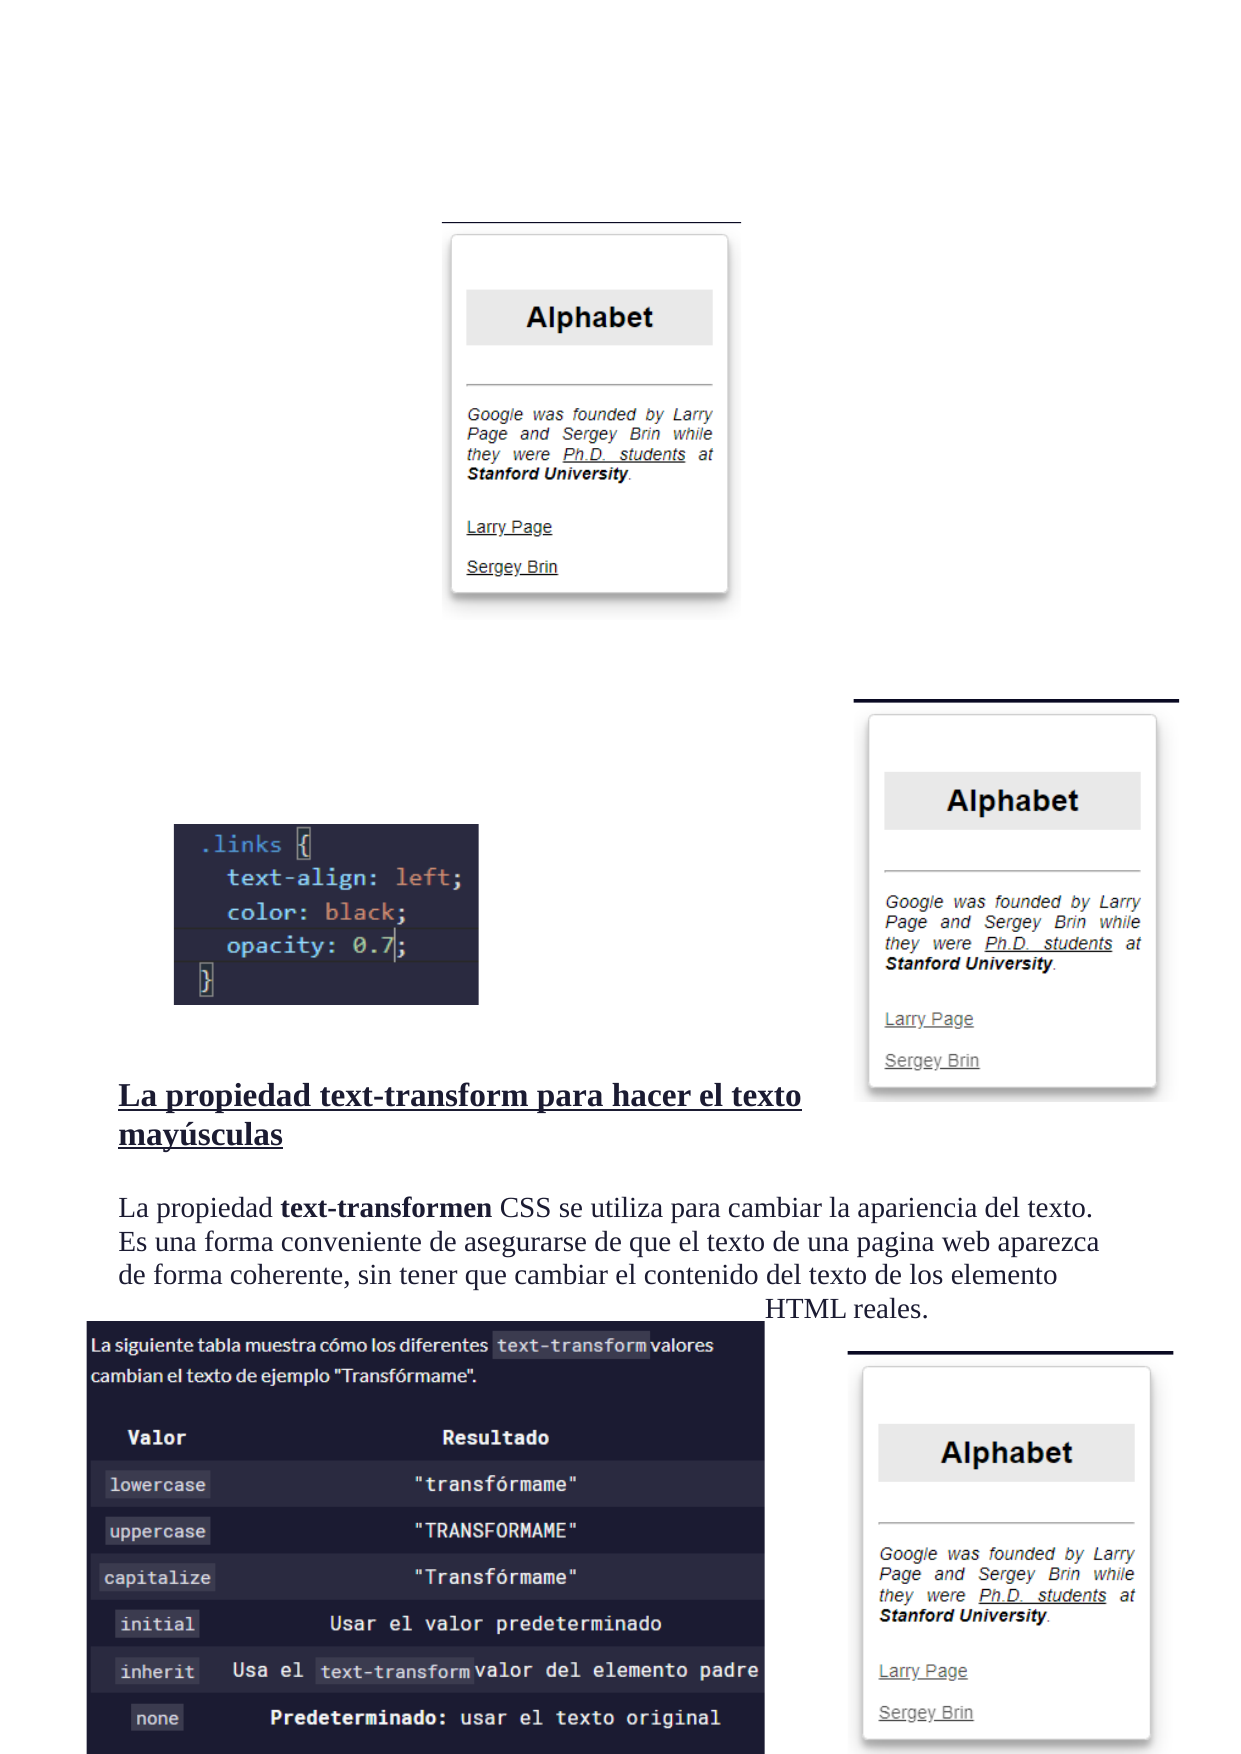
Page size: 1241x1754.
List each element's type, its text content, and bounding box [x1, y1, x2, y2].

text La propiedad text-transform para hacer el texto mayúsculas [118, 1076, 1122, 1152]
picture [847, 1351, 1174, 1754]
text Es una forma conveniente de asegurarse de que el texto de una pagina web aparezca de forma coherente, sin tener que cambiar el contenido del texto de los elemento HTML reales. [118, 1224, 1122, 1324]
picture [853, 699, 1180, 1102]
text La propiedad text-transformen CSS se utiliza para cambiar la apariencia del texto. [118, 1190, 1122, 1224]
picture [441, 222, 742, 620]
picture [173, 824, 479, 1005]
picture [86, 1321, 765, 1754]
